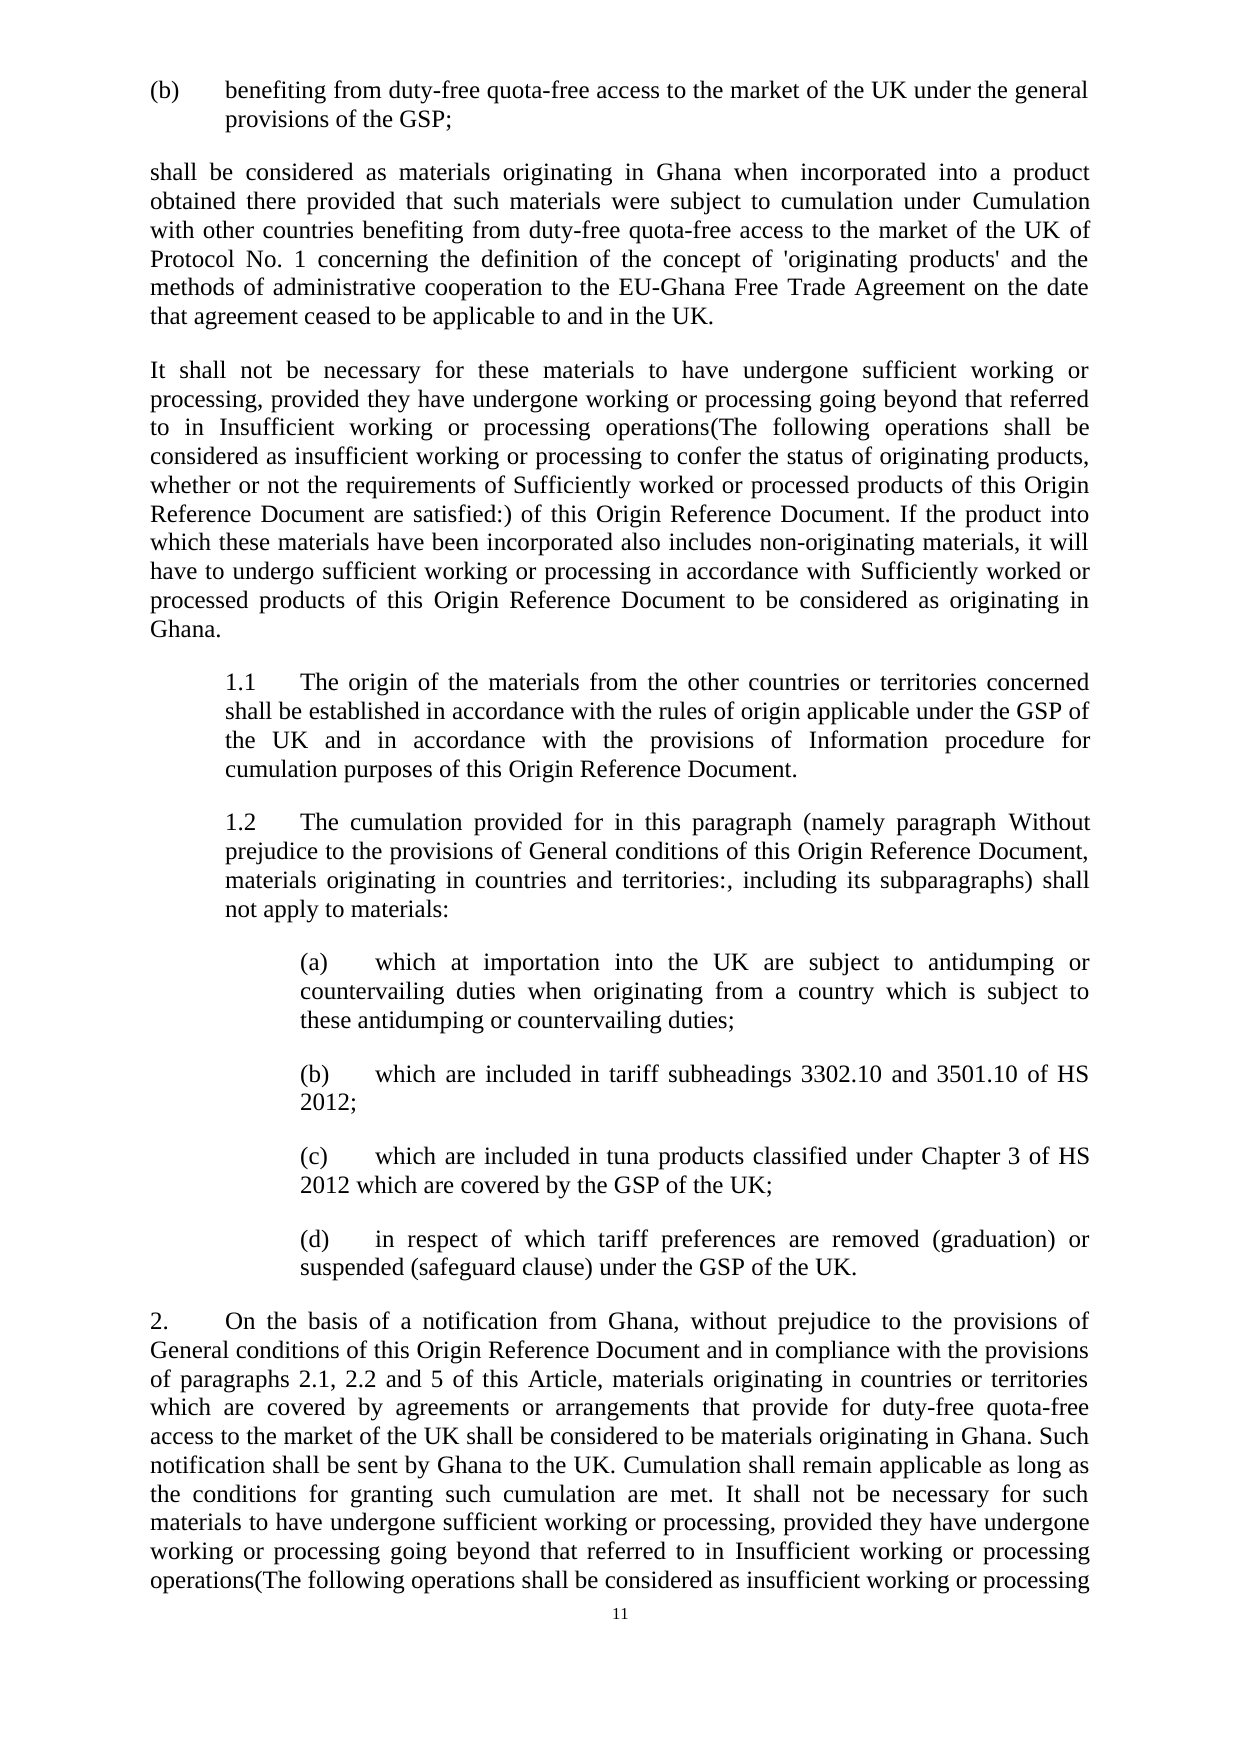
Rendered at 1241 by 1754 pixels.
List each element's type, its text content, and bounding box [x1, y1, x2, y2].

list which are included in tariff subheadings 3302.10 and 3501.10 of HS 2012; [300, 1059, 1090, 1116]
text It shall not be necessary for these materials to have undergone sufficient working or processing, provided they have undergone working or processing going beyond that referred to in Article 5(1) of this Origin Reference Document. If the product into which these materials have been incorporated also includes non‐originating materials, it will have to undergo sufficient working or processing in accordance with Article 4 of this Origin Reference Document to be considered as originating in Ghana. [150, 355, 1090, 642]
text shall be considered as materials originating in Ghana when incorporated into a product obtained there provided that such materials were subject to cumulation under Article 8 of Protocol No. 1 concerning the definition of the concept of 'originating products' and the methods of administrative cooperation to the EU-Ghana Free Trade Agreement on the date that agreement ceased to be applicable to and in the UK. [150, 157, 1090, 330]
list which are included in tuna products classified under Chapter 3 of HS 2012 which are covered by the GSP of the UK; [300, 1141, 1090, 1199]
list benefiting from duty‐free quota‐free access to the market of the UK under the general provisions of the GSP; [150, 75, 1090, 132]
text 1.1 The origin of the materials from the other countries or territories concerned shall be established in accordance with the rules of origin applicable under the GSP of the UK and in accordance with the provisions of Article 27 of this Origin Reference Document. [225, 667, 1090, 782]
text 1.2 The cumulation provided for in this paragraph (namely paragraph 1, including its subparagraphs) shall not apply to materials: [225, 807, 1090, 922]
list On the basis of a notification from Ghana, without prejudice to the provisions of Article 2 of this Origin Reference Document and in compliance with the provisions of paragraphs 2.1, 2.2 and 5 of this Article, materials originating in countries or territories which are covered by agreements or arrangements that provide for duty-free quota-free access to the market of the UK shall be considered to be materials originating in Ghana. Such notification shall be sent by Ghana to the UK. Cumulation shall remain applicable as long as the conditions for granting such cumulation are met. It shall not be necessary for such materials to have undergone sufficient working or processing, provided they have undergone working or processing going beyond that referred to in Article 5(1) of this Origin Reference Document. [150, 1306, 1090, 1594]
list which at importation into the UK are subject to antidumping or countervailing duties when originating from a country which is subject to these antidumping or countervailing duties; [300, 947, 1090, 1034]
list in respect of which tariff preferences are removed (graduation) or suspended (safeguard clause) under the GSP of the UK. [300, 1224, 1090, 1281]
